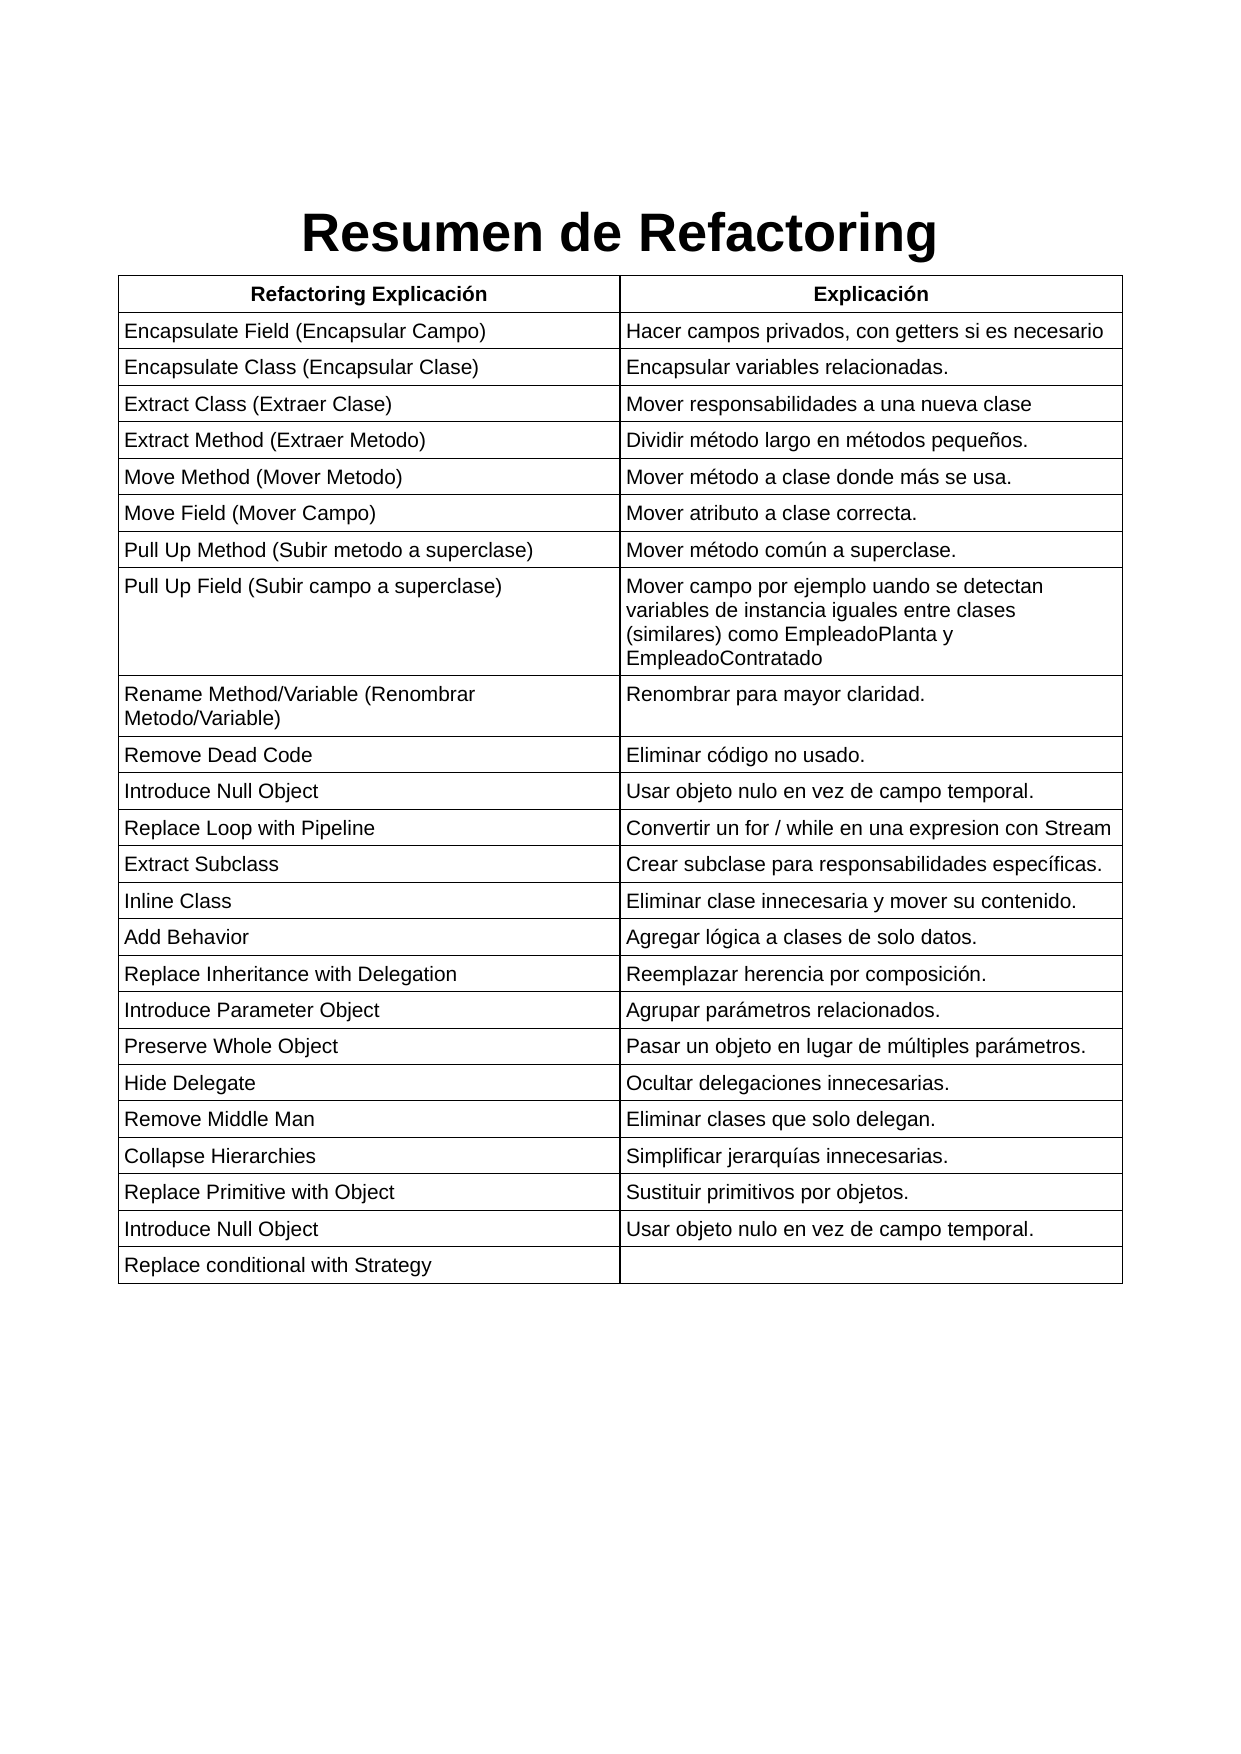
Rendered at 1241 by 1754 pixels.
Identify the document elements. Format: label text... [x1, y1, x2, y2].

table_cell Replace Inheritance with Delegation [119, 956, 619, 991]
table_cell Extract Subclass [119, 846, 619, 882]
table_cell Introduce Null Object [119, 773, 619, 809]
table_cell Reemplazar herencia por composición. [621, 956, 1122, 991]
table_cell Mover método común a superclase. [621, 532, 1122, 567]
table_cell Mover responsabilidades a una nueva clase [621, 386, 1122, 421]
table_cell Mover campo por ejemplo uando se detectan variables de instancia iguales entre clases (similares) como EmpleadoPlanta y EmpleadoContratado [621, 568, 1122, 675]
table_cell Eliminar clase innecesaria y mover su contenido. [621, 883, 1122, 918]
table_cell Pull Up Field (Subir campo a superclase) [119, 568, 619, 675]
table_cell Agregar lógica a clases de solo datos. [621, 919, 1122, 954]
table_cell Inline Class [119, 883, 619, 918]
table_cell Extract Method (Extraer Metodo) [119, 422, 619, 458]
table_cell Replace conditional with Strategy [119, 1247, 619, 1283]
table_cell Remove Dead Code [119, 737, 619, 772]
table_cell Ocultar delegaciones innecesarias. [621, 1065, 1122, 1100]
table_cell Encapsulate Field (Encapsular Campo) [119, 313, 619, 348]
title Resumen de Refactoring [118, 201, 1122, 263]
table_cell Extract Class (Extraer Clase) [119, 386, 619, 421]
table_cell Encapsular variables relacionadas. [621, 349, 1122, 385]
table_cell Sustituir primitivos por objetos. [621, 1174, 1122, 1210]
table_header Refactoring Explicación [119, 276, 619, 312]
table_cell Replace Loop with Pipeline [119, 810, 619, 845]
table_cell Replace Primitive with Object [119, 1174, 619, 1210]
table_cell Eliminar clases que solo delegan. [621, 1101, 1122, 1137]
table_cell Dividir método largo en métodos pequeños. [621, 422, 1122, 458]
table_cell [621, 1247, 1122, 1283]
table_cell Crear subclase para responsabilidades específicas. [621, 846, 1122, 882]
table_cell Usar objeto nulo en vez de campo temporal. [621, 1211, 1122, 1246]
table_cell Encapsulate Class (Encapsular Clase) [119, 349, 619, 385]
table_cell Mover método a clase donde más se usa. [621, 459, 1122, 494]
table_header Explicación [621, 276, 1122, 312]
table_cell Convertir un for / while en una expresion con Stream [621, 810, 1122, 845]
table_cell Add Behavior [119, 919, 619, 954]
table_cell Agrupar parámetros relacionados. [621, 992, 1122, 1027]
table_cell Pasar un objeto en lugar de múltiples parámetros. [621, 1029, 1122, 1064]
table_cell Mover atributo a clase correcta. [621, 495, 1122, 531]
table_cell Usar objeto nulo en vez de campo temporal. [621, 773, 1122, 809]
table_cell Move Field (Mover Campo) [119, 495, 619, 531]
table_cell Collapse Hierarchies [119, 1138, 619, 1173]
table_cell Move Method (Mover Metodo) [119, 459, 619, 494]
table_cell Remove Middle Man [119, 1101, 619, 1137]
table_cell Simplificar jerarquías innecesarias. [621, 1138, 1122, 1173]
table_cell Introduce Null Object [119, 1211, 619, 1246]
table_cell Preserve Whole Object [119, 1029, 619, 1064]
table_cell Introduce Parameter Object [119, 992, 619, 1027]
table_cell Hide Delegate [119, 1065, 619, 1100]
table_cell Pull Up Method (Subir metodo a superclase) [119, 532, 619, 567]
table_cell Renombrar para mayor claridad. [621, 676, 1122, 736]
table_cell Rename Method/Variable (Renombrar Metodo/Variable) [119, 676, 619, 736]
table_cell Hacer campos privados, con getters si es necesario [621, 313, 1122, 348]
table_cell Eliminar código no usado. [621, 737, 1122, 772]
